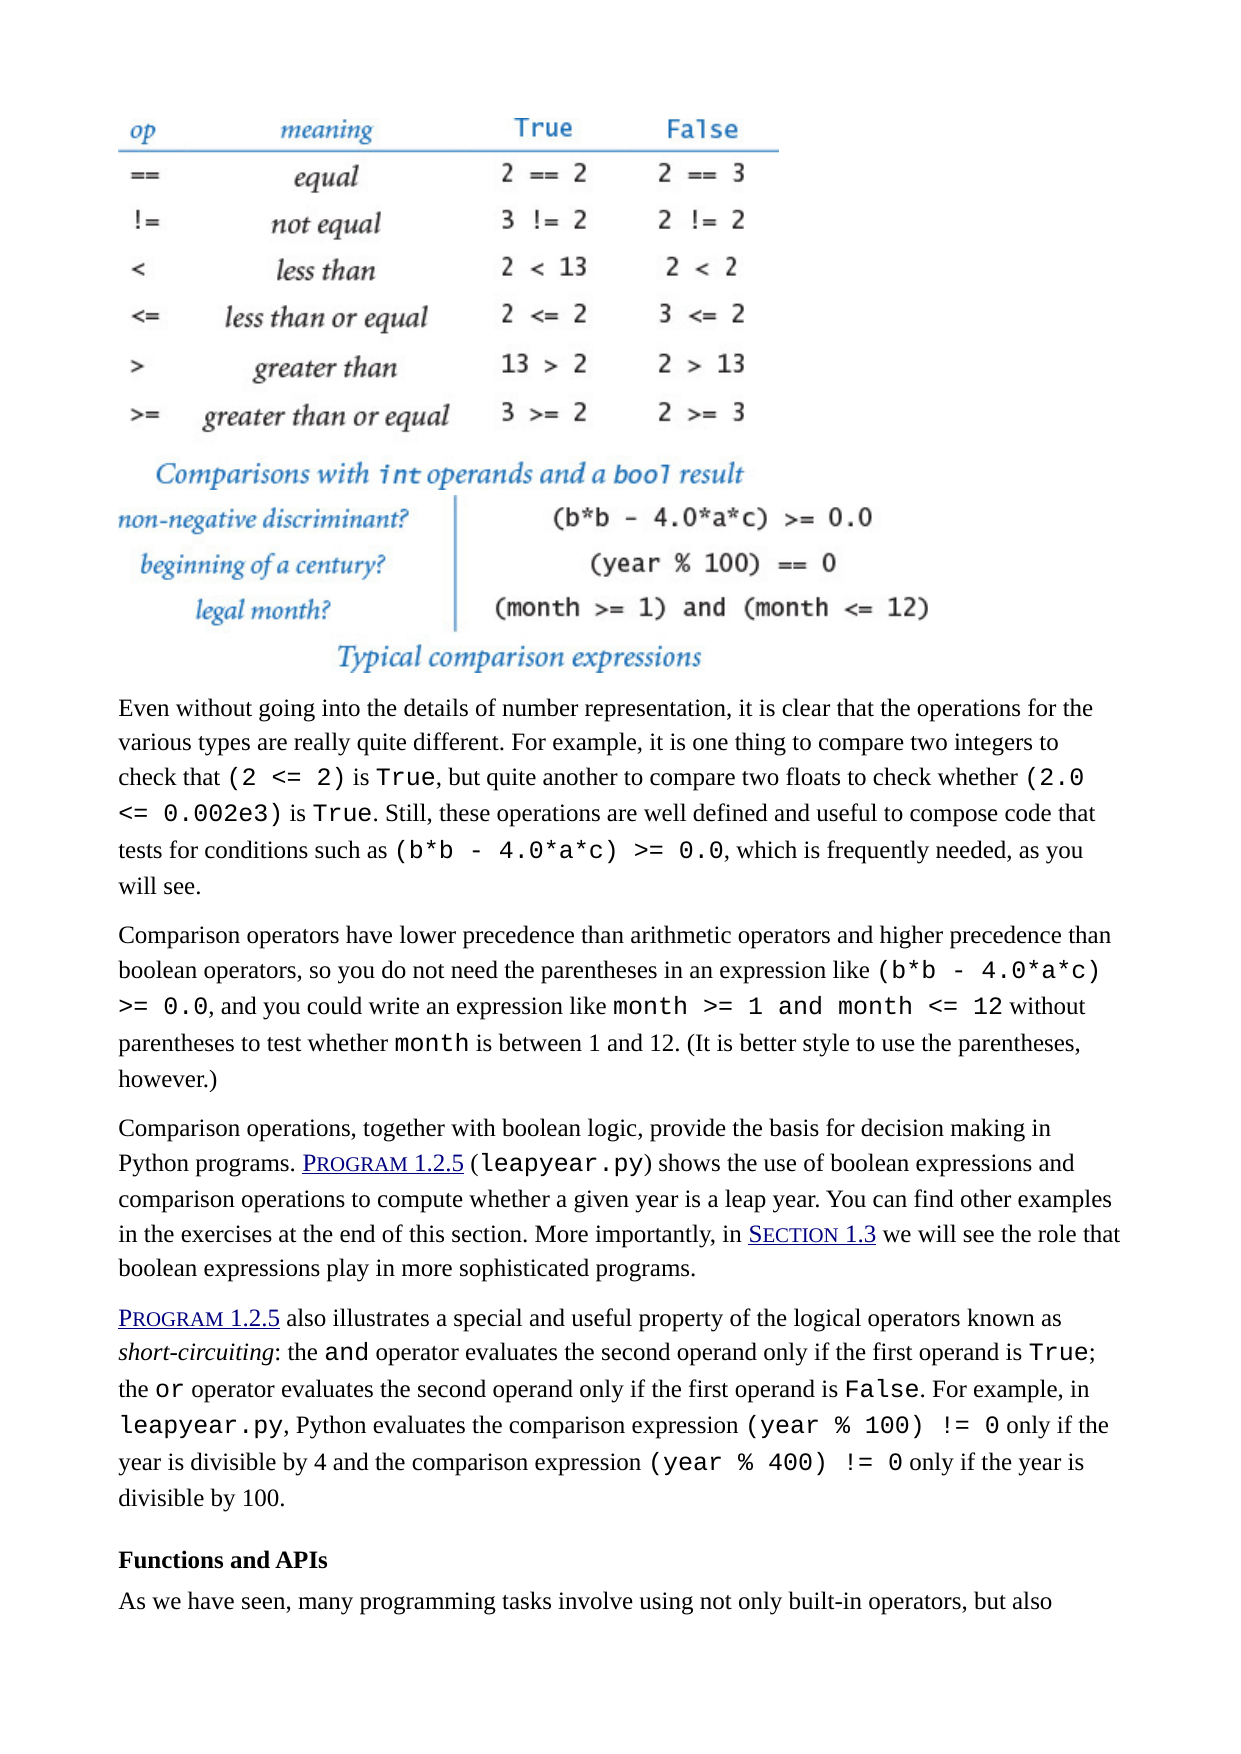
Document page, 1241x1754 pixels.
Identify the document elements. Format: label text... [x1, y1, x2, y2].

text Comparison operators have lower precedence than arithmetic operators and higher precedence than boolean operators, so you do not need the parentheses in an expression like (b*b - 4.0*a*c) >= 0.0, and you could write an expression like month >= 1 and month <= 12 without parentheses to test whether month is between 1 and 12. (It is better style to use the parentheses, however.) [118, 920, 1122, 1093]
subtitle Functions and APIs [118, 1545, 1122, 1574]
text Comparison operations, together with boolean logic, provide the basis for decision making in Python programs. PROGRAM 1.2.5 (leapyear.py) shows the use of boolean expressions and comparison operations to compute whether a given year is a leap year. You can find other examples in the exercises at the end of this section. More importantly, in SECTION 1.3 we will see the role that boolean expressions play in more sophisticated programs. [118, 1113, 1122, 1282]
picture [118, 118, 779, 490]
text PROGRAM 1.2.5 also illustrates a special and useful property of the logical operators known as short-circuiting: the and operator evaluates the second operand only if the first operand is True; the or operator evaluates the second operand only if the first operand is False. For example, in leapyear.py, Python evaluates the comparison expression (year % 100) != 0 only if the year is divisible by 4 and the comparison expression (year % 400) != 0 only if the year is divisible by 100. [118, 1303, 1122, 1512]
text As we have seen, many programming tasks involve using not only built-in operators, but also [118, 1586, 1122, 1615]
text Even without going into the details of number representation, it is clear that the operations for the various types are really quite different. For example, it is one thing to compare two integers to check that (2 <= 2) is True, but quite another to compare two floats to check whether (2.0 <= 0.002e3) is True. Still, these operations are well defined and useful to compose code that tests for conditions such as (b*b - 4.0*a*c) >= 0.0, which is frequently needed, as you will see. [118, 693, 1122, 900]
picture [118, 495, 928, 673]
